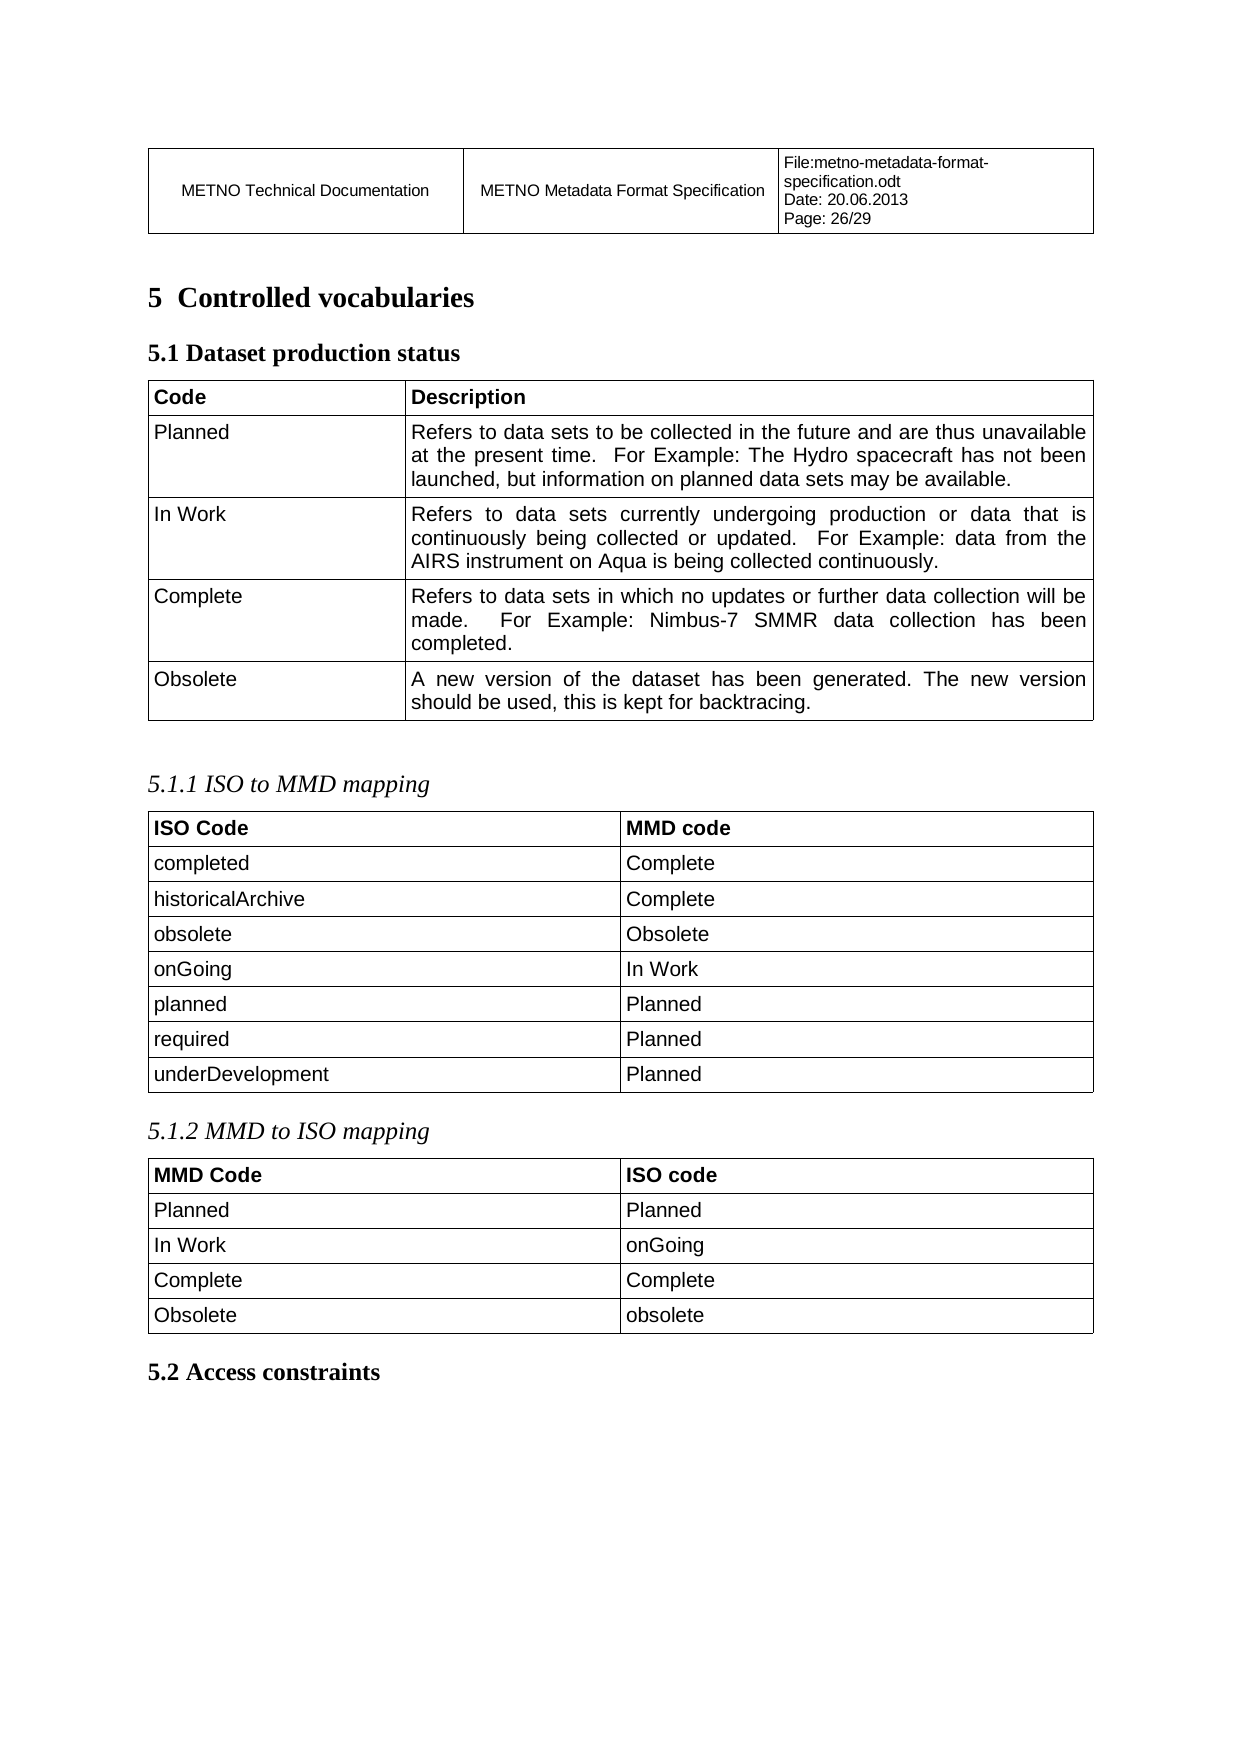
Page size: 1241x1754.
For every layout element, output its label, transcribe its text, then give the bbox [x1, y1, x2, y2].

table_cell In Work [149, 498, 405, 579]
table_cell Planned [621, 1022, 1093, 1057]
table_cell Complete [621, 847, 1093, 881]
table_cell onGoing [149, 952, 620, 986]
table_cell Planned [621, 1058, 1093, 1092]
table_cell completed [149, 847, 620, 881]
table_cell In Work [149, 1229, 620, 1263]
table_cell Refers to data sets to be collected in the future and are thus unavailable at the present time. For Example: The Hydro spacecraft has not been launched, but information on planned data sets may be available. [406, 416, 1093, 497]
table_cell Planned [621, 1194, 1093, 1228]
table_cell Obsolete [149, 1299, 620, 1333]
table_cell Complete [621, 1264, 1093, 1298]
table_cell underDevelopment [149, 1058, 620, 1092]
table_cell Complete [149, 1264, 620, 1298]
table_cell obsolete [149, 917, 620, 951]
table_cell Obsolete [621, 917, 1093, 951]
table_cell required [149, 1022, 620, 1057]
subtitle ISO to MMD mapping [148, 770, 1093, 798]
table_cell Refers to data sets in which no updates or further data collection will be made. For Example: Nimbus-7 SMMR data collection has been completed. [406, 580, 1093, 661]
table_cell onGoing [621, 1229, 1093, 1263]
subtitle MMD to ISO mapping [148, 1117, 1093, 1145]
table_header Description [406, 381, 1093, 415]
table_cell Complete [621, 882, 1093, 916]
table_cell Planned [149, 416, 405, 497]
table_cell Refers to data sets currently undergoing production or data that is continuously being collected or updated. For Example: data from the AIRS instrument on Aqua is being collected continuously. [406, 498, 1093, 579]
table_cell historicalArchive [149, 882, 620, 916]
table_cell Planned [149, 1194, 620, 1228]
table_header ISO Code [149, 812, 620, 846]
table_header MMD Code [149, 1159, 620, 1193]
subtitle Access constraints [148, 1358, 1093, 1386]
table_cell obsolete [621, 1299, 1093, 1333]
table_cell planned [149, 987, 620, 1021]
table_header ISO code [621, 1159, 1093, 1193]
table_cell A new version of the dataset has been generated. The new version should be used, this is kept for backtracing. [406, 662, 1093, 720]
table_cell Obsolete [149, 662, 405, 720]
table_header MMD code [621, 812, 1093, 846]
table_cell Planned [621, 987, 1093, 1021]
table_header Code [149, 381, 405, 415]
table_cell Complete [149, 580, 405, 661]
subtitle Dataset production status [148, 339, 1093, 367]
subtitle Controlled vocabularies [148, 281, 1093, 314]
table_cell In Work [621, 952, 1093, 986]
